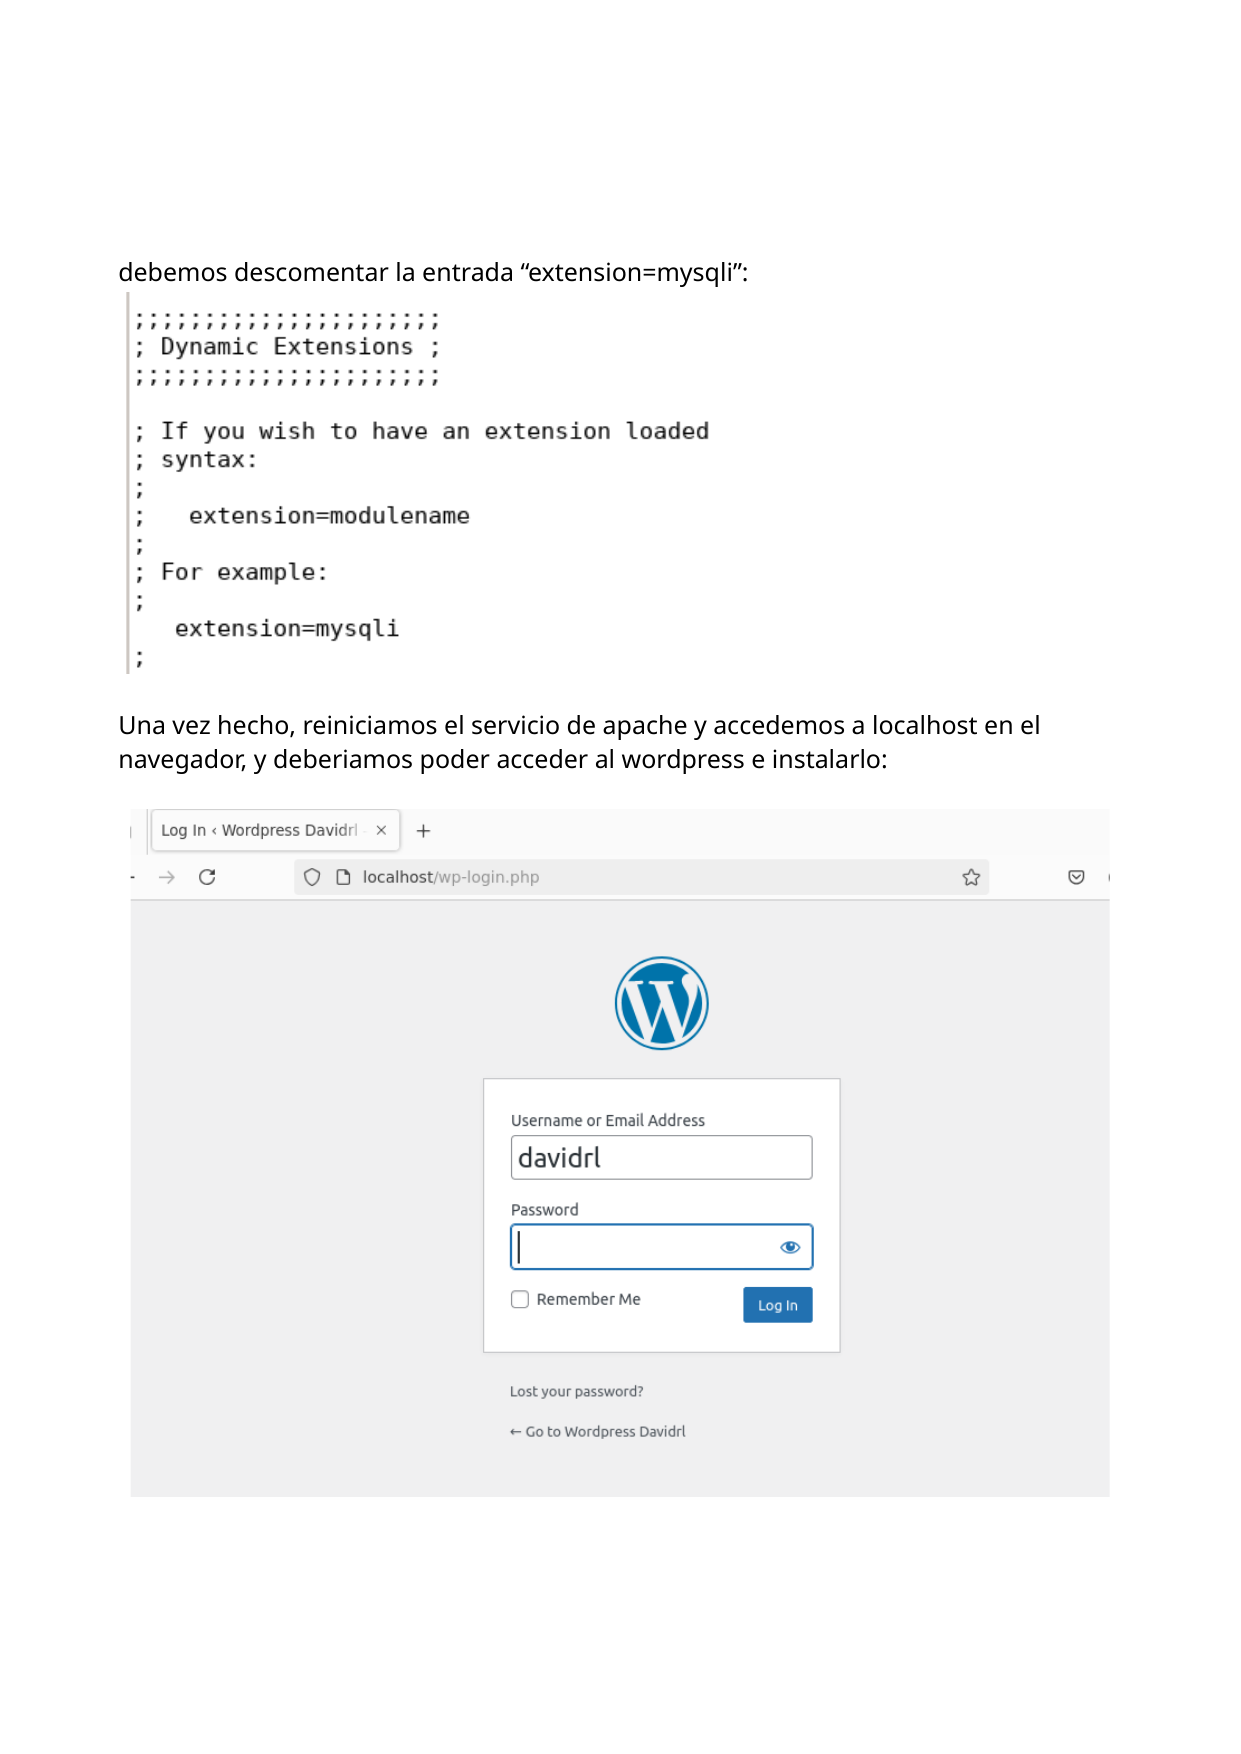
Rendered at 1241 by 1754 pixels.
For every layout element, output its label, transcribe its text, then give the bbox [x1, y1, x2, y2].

picture [125, 292, 724, 674]
picture [130, 809, 1110, 1497]
text Una vez hecho, reiniciamos el servicio de apache y accedemos a localhost en el navegador, y deberiamos poder acceder al wordpress e instalarlo: [118, 707, 1122, 775]
text debemos descomentar la entrada “extension=mysqli”: [118, 254, 1122, 288]
